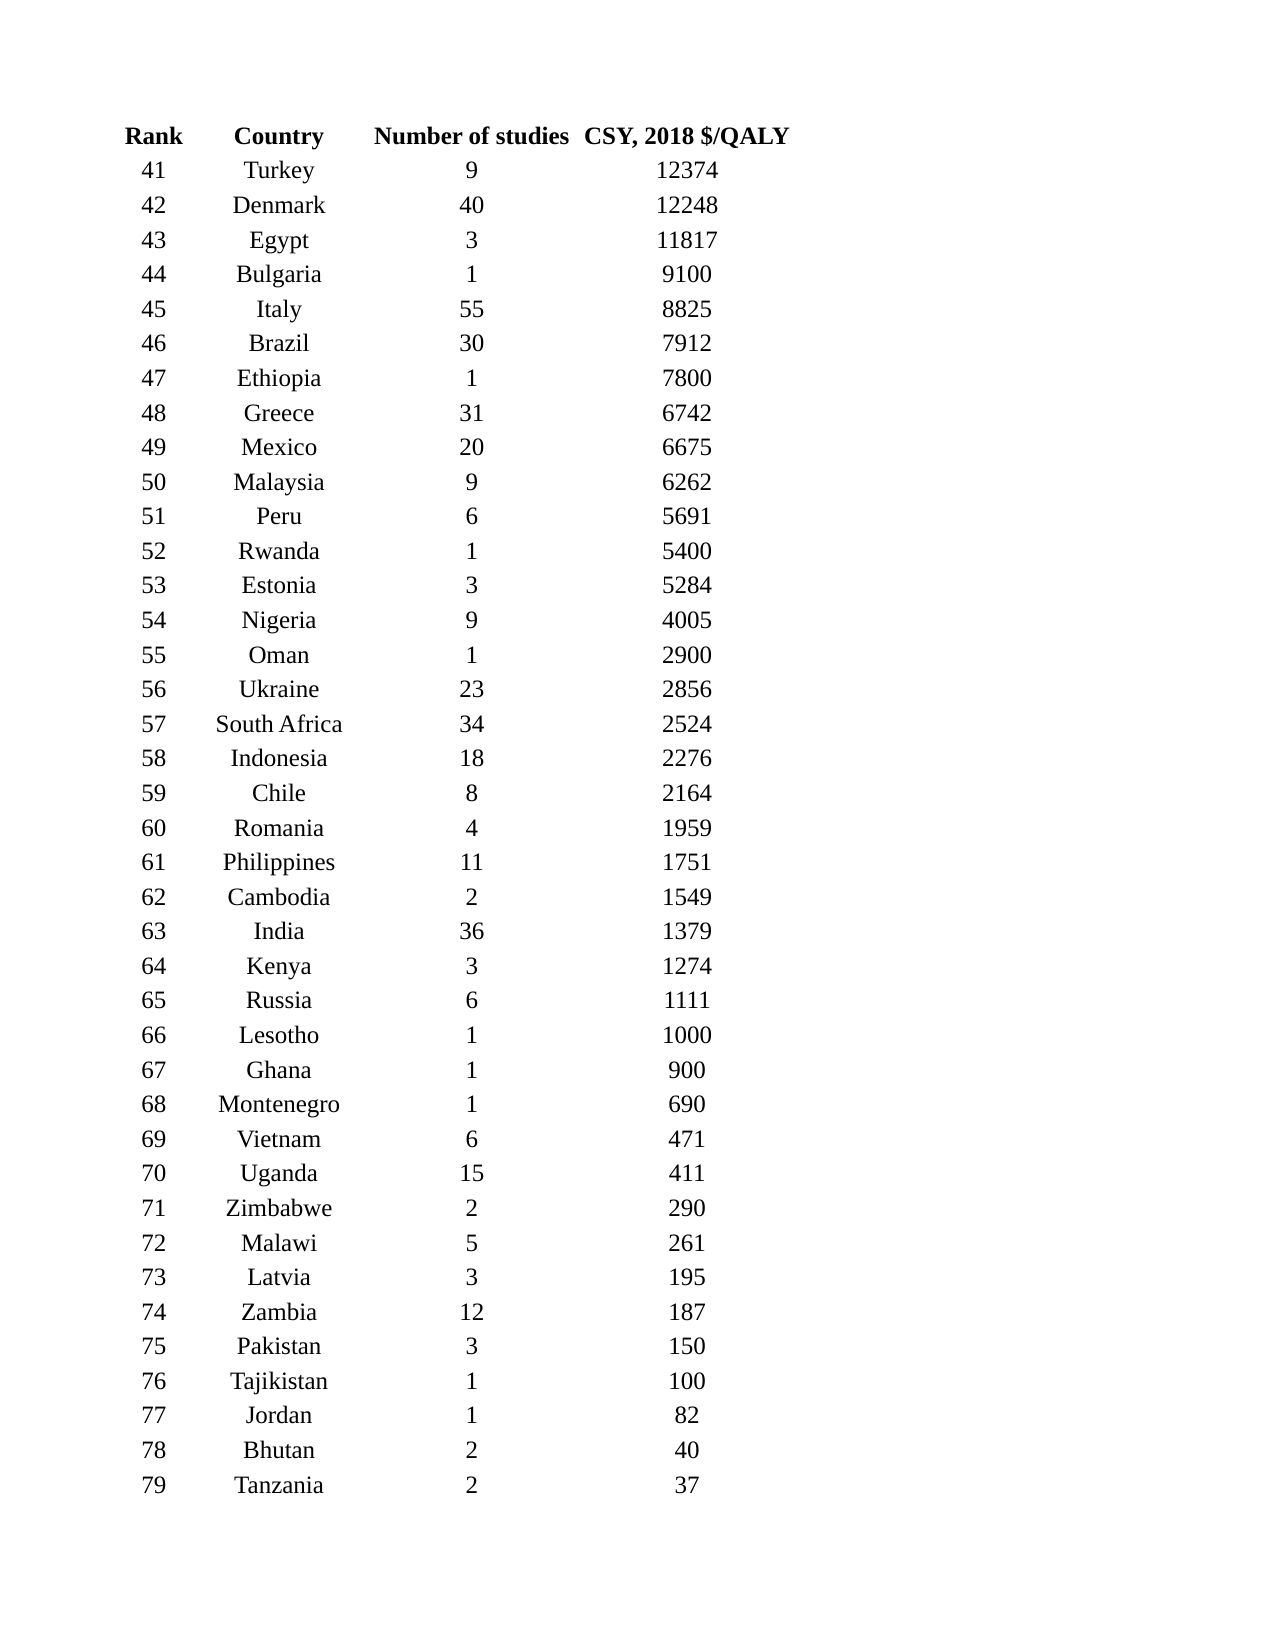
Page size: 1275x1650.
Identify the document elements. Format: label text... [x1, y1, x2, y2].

table_cell 37 [575, 1467, 799, 1501]
table_cell India [189, 914, 368, 948]
table_cell 18 [369, 741, 574, 775]
table_cell 67 [118, 1052, 189, 1086]
table_cell 30 [369, 326, 574, 360]
table_cell 2856 [575, 671, 799, 706]
table_cell 12374 [575, 153, 799, 187]
table_cell Russia [189, 983, 368, 1017]
table_cell 79 [118, 1467, 189, 1501]
table_cell Turkey [189, 153, 368, 187]
table_cell 9 [369, 602, 574, 637]
table_cell 1 [369, 1052, 574, 1086]
table_cell Tanzania [189, 1467, 368, 1501]
table_cell 73 [118, 1259, 189, 1294]
table_cell Chile [189, 775, 368, 810]
table_cell 8825 [575, 291, 799, 326]
table_cell Latvia [189, 1259, 368, 1294]
table_cell 43 [118, 222, 189, 256]
table_cell Bhutan [189, 1432, 368, 1467]
table_cell Zimbabwe [189, 1190, 368, 1225]
table_cell 46 [118, 326, 189, 360]
table_cell 1 [369, 1398, 574, 1432]
table_cell 69 [118, 1121, 189, 1156]
table_cell Oman [189, 637, 368, 671]
table_cell 47 [118, 360, 189, 395]
table_cell 48 [118, 395, 189, 429]
table_cell Kenya [189, 948, 368, 983]
table_cell 64 [118, 948, 189, 983]
table_cell 4 [369, 810, 574, 844]
table_cell Romania [189, 810, 368, 844]
table_cell Egypt [189, 222, 368, 256]
table_cell 8 [369, 775, 574, 810]
table_cell 11 [369, 844, 574, 879]
table_cell 65 [118, 983, 189, 1017]
table_cell 1 [369, 637, 574, 671]
table_cell 1 [369, 533, 574, 568]
table_cell 40 [369, 187, 574, 222]
table_cell Vietnam [189, 1121, 368, 1156]
table_cell 9 [369, 464, 574, 498]
table_cell 187 [575, 1294, 799, 1328]
table_cell 5284 [575, 568, 799, 602]
table_cell 23 [369, 671, 574, 706]
table_cell Bulgaria [189, 256, 368, 291]
table_cell 3 [369, 568, 574, 602]
table_cell 3 [369, 1259, 574, 1294]
table_cell 75 [118, 1329, 189, 1363]
table_cell 1751 [575, 844, 799, 879]
table_cell 31 [369, 395, 574, 429]
table_cell 72 [118, 1225, 189, 1259]
table_cell 2 [369, 879, 574, 913]
table_cell 3 [369, 948, 574, 983]
table_cell 5 [369, 1225, 574, 1259]
table_cell Lesotho [189, 1017, 368, 1052]
table_cell 6742 [575, 395, 799, 429]
table_cell 6675 [575, 429, 799, 464]
table_cell Montenegro [189, 1086, 368, 1121]
table_cell 290 [575, 1190, 799, 1225]
table_cell 57 [118, 706, 189, 741]
table_cell 11817 [575, 222, 799, 256]
table_cell Denmark [189, 187, 368, 222]
table_cell 1 [369, 1086, 574, 1121]
table_cell 36 [369, 914, 574, 948]
table_cell 900 [575, 1052, 799, 1086]
table_cell 78 [118, 1432, 189, 1467]
table_cell Italy [189, 291, 368, 326]
table_cell Jordan [189, 1398, 368, 1432]
table_cell 68 [118, 1086, 189, 1121]
table_cell Ethiopia [189, 360, 368, 395]
table_cell 52 [118, 533, 189, 568]
table_cell 15 [369, 1156, 574, 1190]
table_cell 9100 [575, 256, 799, 291]
table_cell 2 [369, 1432, 574, 1467]
table_cell 82 [575, 1398, 799, 1432]
table_cell Indonesia [189, 741, 368, 775]
table_cell 49 [118, 429, 189, 464]
table_header Rank [118, 118, 189, 153]
table_cell 2276 [575, 741, 799, 775]
table_cell 1379 [575, 914, 799, 948]
table_cell 1959 [575, 810, 799, 844]
table_cell 261 [575, 1225, 799, 1259]
table_cell 62 [118, 879, 189, 913]
table_cell 411 [575, 1156, 799, 1190]
table_cell Greece [189, 395, 368, 429]
table_cell 195 [575, 1259, 799, 1294]
table_cell Pakistan [189, 1329, 368, 1363]
table_cell 100 [575, 1363, 799, 1398]
table_cell 76 [118, 1363, 189, 1398]
table_cell 1 [369, 1017, 574, 1052]
table_cell 55 [369, 291, 574, 326]
table_cell 2900 [575, 637, 799, 671]
table_cell 59 [118, 775, 189, 810]
table_cell Zambia [189, 1294, 368, 1328]
table_cell 20 [369, 429, 574, 464]
table_cell 51 [118, 499, 189, 533]
table_cell Uganda [189, 1156, 368, 1190]
table_cell 1111 [575, 983, 799, 1017]
table_header CSY, 2018 $/QALY [575, 118, 799, 153]
table_cell 77 [118, 1398, 189, 1432]
table_cell 1549 [575, 879, 799, 913]
table_cell 6262 [575, 464, 799, 498]
table_cell 55 [118, 637, 189, 671]
table_cell Ghana [189, 1052, 368, 1086]
table_cell 56 [118, 671, 189, 706]
table_cell 44 [118, 256, 189, 291]
table_cell 1 [369, 256, 574, 291]
table_cell Philippines [189, 844, 368, 879]
table_cell 7800 [575, 360, 799, 395]
table_cell South Africa [189, 706, 368, 741]
table_cell Brazil [189, 326, 368, 360]
table_cell 54 [118, 602, 189, 637]
table_header Number of studies [369, 118, 574, 153]
table_cell 5400 [575, 533, 799, 568]
table_cell 12 [369, 1294, 574, 1328]
table_cell 34 [369, 706, 574, 741]
table_cell 53 [118, 568, 189, 602]
table_cell 40 [575, 1432, 799, 1467]
table_cell 1000 [575, 1017, 799, 1052]
table_cell 58 [118, 741, 189, 775]
table_cell 42 [118, 187, 189, 222]
table_cell 60 [118, 810, 189, 844]
table_cell Mexico [189, 429, 368, 464]
table_cell 471 [575, 1121, 799, 1156]
table_cell 45 [118, 291, 189, 326]
table_cell 1 [369, 360, 574, 395]
table_cell 50 [118, 464, 189, 498]
table_cell 74 [118, 1294, 189, 1328]
table_cell 9 [369, 153, 574, 187]
table_cell 66 [118, 1017, 189, 1052]
table_cell 71 [118, 1190, 189, 1225]
table_cell 41 [118, 153, 189, 187]
table_cell 3 [369, 1329, 574, 1363]
table_cell Tajikistan [189, 1363, 368, 1398]
table_cell 12248 [575, 187, 799, 222]
table_cell 1 [369, 1363, 574, 1398]
table_header Country [189, 118, 368, 153]
table_cell 61 [118, 844, 189, 879]
table_cell 2 [369, 1467, 574, 1501]
table_cell 6 [369, 1121, 574, 1156]
table_cell Nigeria [189, 602, 368, 637]
table_cell Peru [189, 499, 368, 533]
table_cell Malaysia [189, 464, 368, 498]
table_cell 1274 [575, 948, 799, 983]
table_cell 2524 [575, 706, 799, 741]
table_cell Ukraine [189, 671, 368, 706]
table_cell 5691 [575, 499, 799, 533]
table_cell 690 [575, 1086, 799, 1121]
table_cell 4005 [575, 602, 799, 637]
table_cell Malawi [189, 1225, 368, 1259]
table_cell 63 [118, 914, 189, 948]
table_cell Estonia [189, 568, 368, 602]
table_cell 2164 [575, 775, 799, 810]
table_cell 3 [369, 222, 574, 256]
table_cell Rwanda [189, 533, 368, 568]
table_cell 2 [369, 1190, 574, 1225]
table_cell 6 [369, 499, 574, 533]
table_cell Cambodia [189, 879, 368, 913]
table_cell 6 [369, 983, 574, 1017]
table_cell 7912 [575, 326, 799, 360]
table_cell 150 [575, 1329, 799, 1363]
table_cell 70 [118, 1156, 189, 1190]
